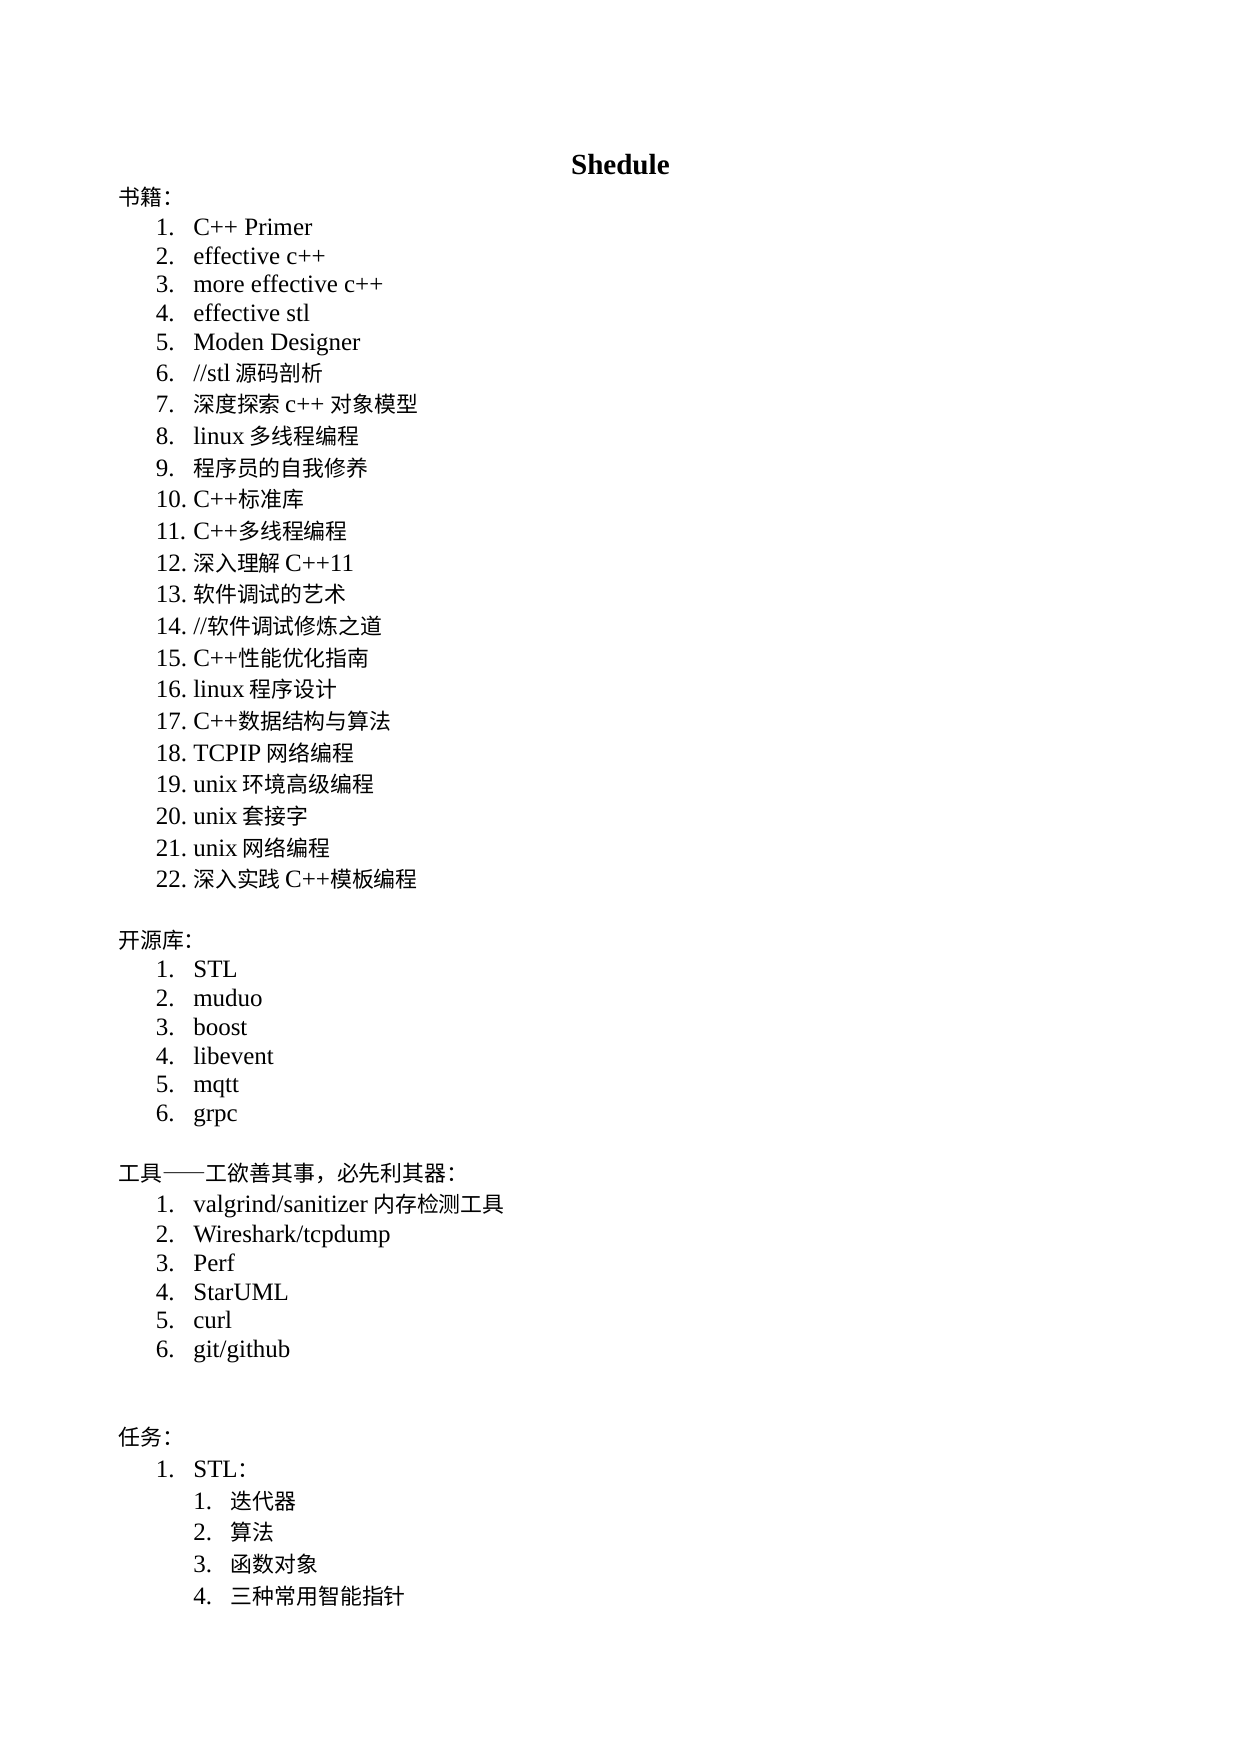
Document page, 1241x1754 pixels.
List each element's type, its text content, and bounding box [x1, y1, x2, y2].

list effective c++ [156, 241, 1122, 269]
list Moden Designer [156, 327, 1122, 356]
list C++性能优化指南 [156, 641, 1122, 672]
list boost [156, 1012, 1122, 1041]
list linux程序设计 [156, 672, 1122, 704]
list StarUML [156, 1277, 1122, 1305]
list grpc [156, 1098, 1122, 1127]
list 三种常用智能指针 [193, 1579, 1122, 1610]
list git/github [156, 1334, 1122, 1363]
list 深入理解C++11 [156, 546, 1122, 577]
list 算法 [193, 1515, 1122, 1547]
list unix网络编程 [156, 831, 1122, 862]
list unix套接字 [156, 799, 1122, 831]
list 迭代器 [193, 1484, 1122, 1515]
list mqtt [156, 1069, 1122, 1098]
list curl [156, 1305, 1122, 1334]
list effective stl [156, 298, 1122, 327]
list Perf [156, 1248, 1122, 1277]
list muduo [156, 983, 1122, 1012]
list 程序员的自我修养 [156, 451, 1122, 482]
list 函数对象 [193, 1547, 1122, 1579]
list libevent [156, 1041, 1122, 1069]
list C++标准库 [156, 482, 1122, 514]
list 深入实践C++模板编程 [156, 862, 1122, 894]
list C++多线程编程 [156, 514, 1122, 546]
list //软件调试修炼之道 [156, 609, 1122, 641]
list Wireshark/tcpdump [156, 1219, 1122, 1248]
text 书籍： [118, 180, 1122, 212]
list //stl源码剖析 [156, 356, 1122, 387]
list STL [156, 954, 1122, 983]
list C++数据结构与算法 [156, 704, 1122, 736]
list linux多线程编程 [156, 419, 1122, 451]
text Shedule [118, 147, 1122, 180]
list valgrind/sanitizer内存检测工具 [156, 1187, 1122, 1219]
text 工具——工欲善其事，必先利其器： [118, 1156, 1122, 1187]
list 软件调试的艺术 [156, 577, 1122, 609]
list C++ Primer [156, 212, 1122, 241]
text 任务： [118, 1420, 1122, 1452]
list more effective c++ [156, 269, 1122, 298]
text 开源库： [118, 923, 1122, 954]
list TCPIP网络编程 [156, 736, 1122, 767]
list unix环境高级编程 [156, 767, 1122, 799]
list 深度探索c++ 对象模型 [156, 387, 1122, 419]
list STL： [156, 1452, 1122, 1484]
